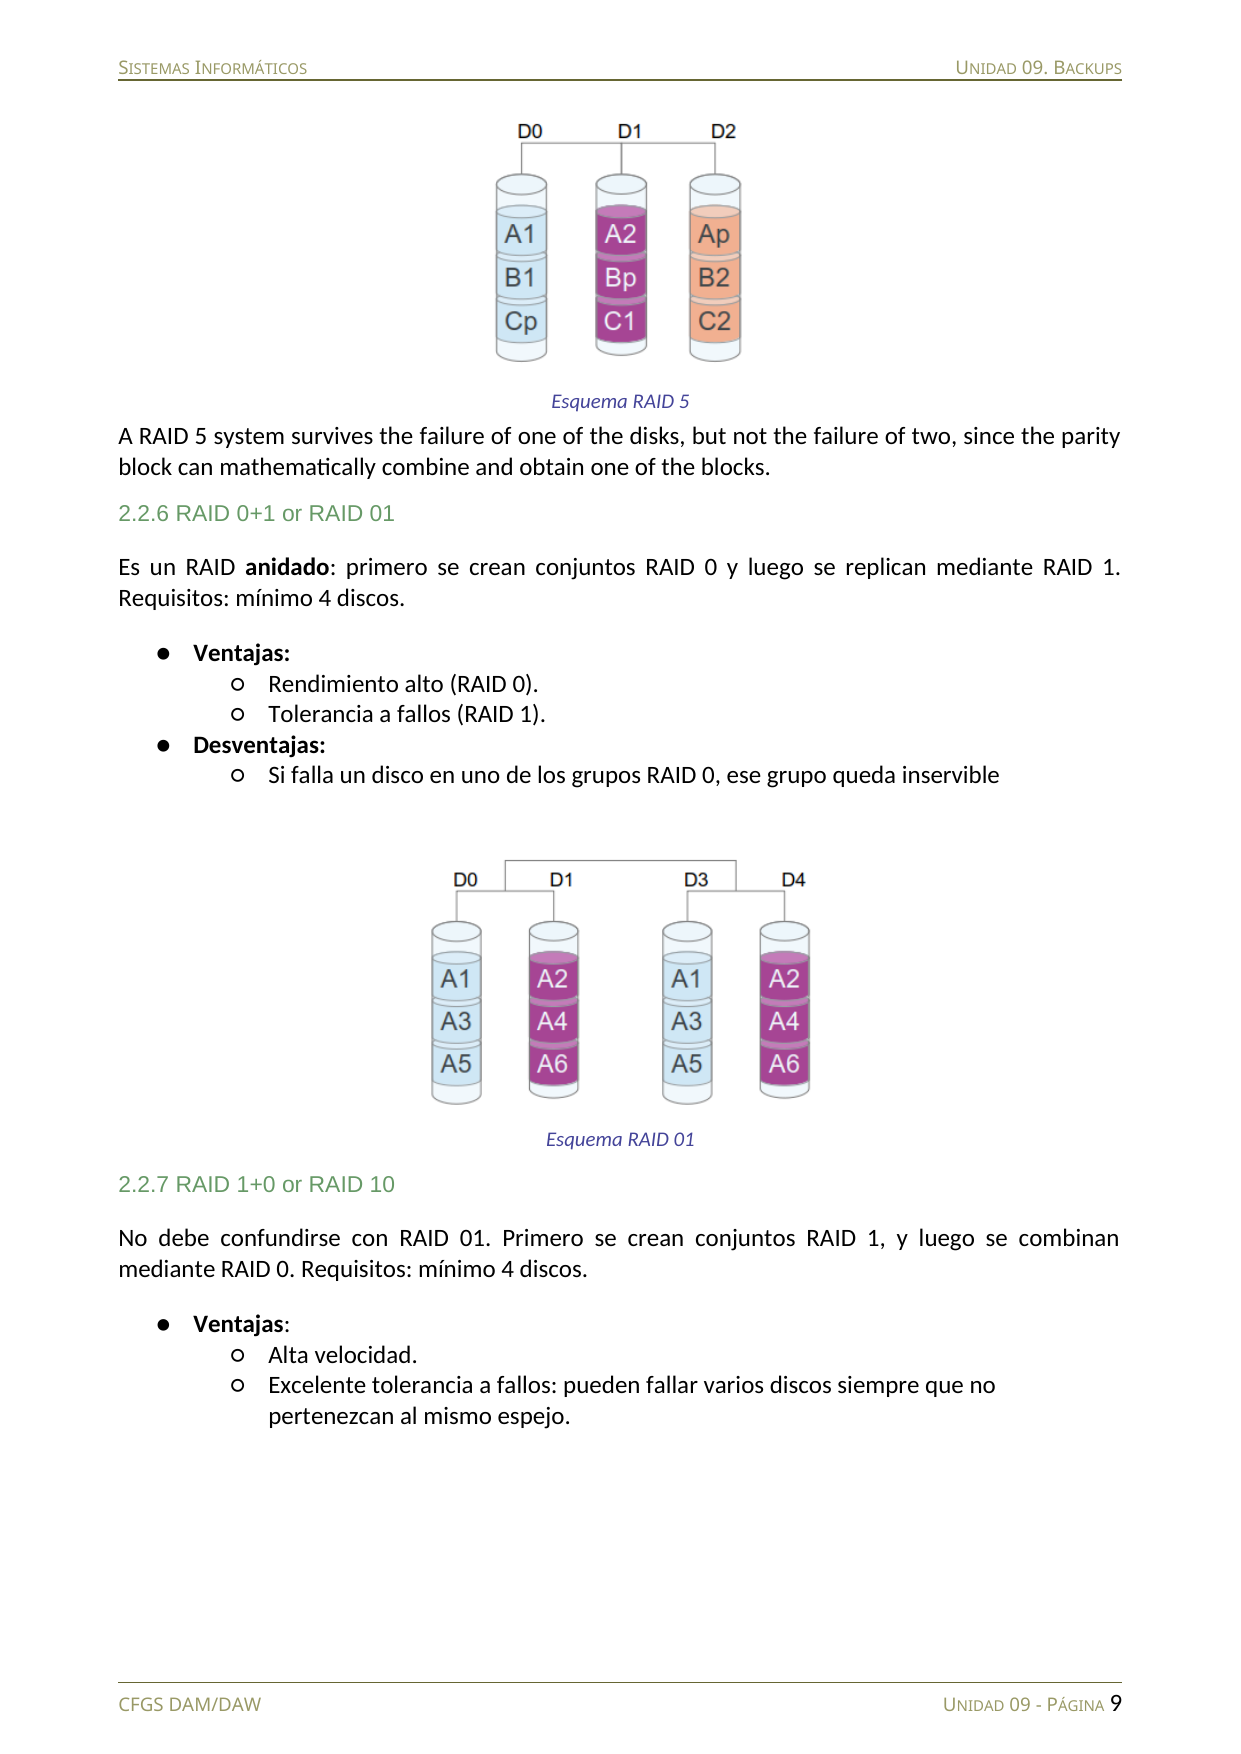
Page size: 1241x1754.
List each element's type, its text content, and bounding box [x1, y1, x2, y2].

subtitle 2.2.6 RAID 0+1 or RAID 01 [118, 500, 1122, 527]
list Excelente tolerancia a fallos: pueden fallar varios discos siempre que no pertenezcan al mismo espejo. [231, 1369, 1122, 1430]
text No debe confundirse con RAID 01. Primero se crean conjuntos RAID 1, y luego se combinan mediante RAID 0. Requisitos: mínimo 4 discos. [118, 1222, 1122, 1283]
list Desventajas: [156, 729, 1122, 760]
picture [488, 118, 764, 382]
subtitle 2.2.7 RAID 1+0 or RAID 10 [118, 1171, 1122, 1197]
list Alta velocidad. [231, 1339, 1122, 1369]
list Ventajas: [156, 1308, 1122, 1339]
list Si falla un disco en uno de los grupos RAID 0, ese grupo queda inservible [231, 760, 1122, 790]
text Es un RAID anidado: primero se crean conjuntos RAID 0 y luego se replican mediante RAID 1. Requisitos: mínimo 4 discos. [118, 552, 1122, 613]
text A RAID 5 system survives the failure of one of the disks, but not the failure of two, since the parity block can mathematically combine and obtain one of the blocks. [118, 420, 1122, 481]
text Esquema RAID 5 [118, 388, 1122, 414]
text Esquema RAID 01 [118, 1127, 1122, 1152]
list Tolerancia a fallos (RAID 1). [231, 699, 1122, 729]
picture [428, 852, 824, 1121]
list Rendimiento alto (RAID 0). [231, 668, 1122, 699]
list Ventajas: [156, 638, 1122, 668]
